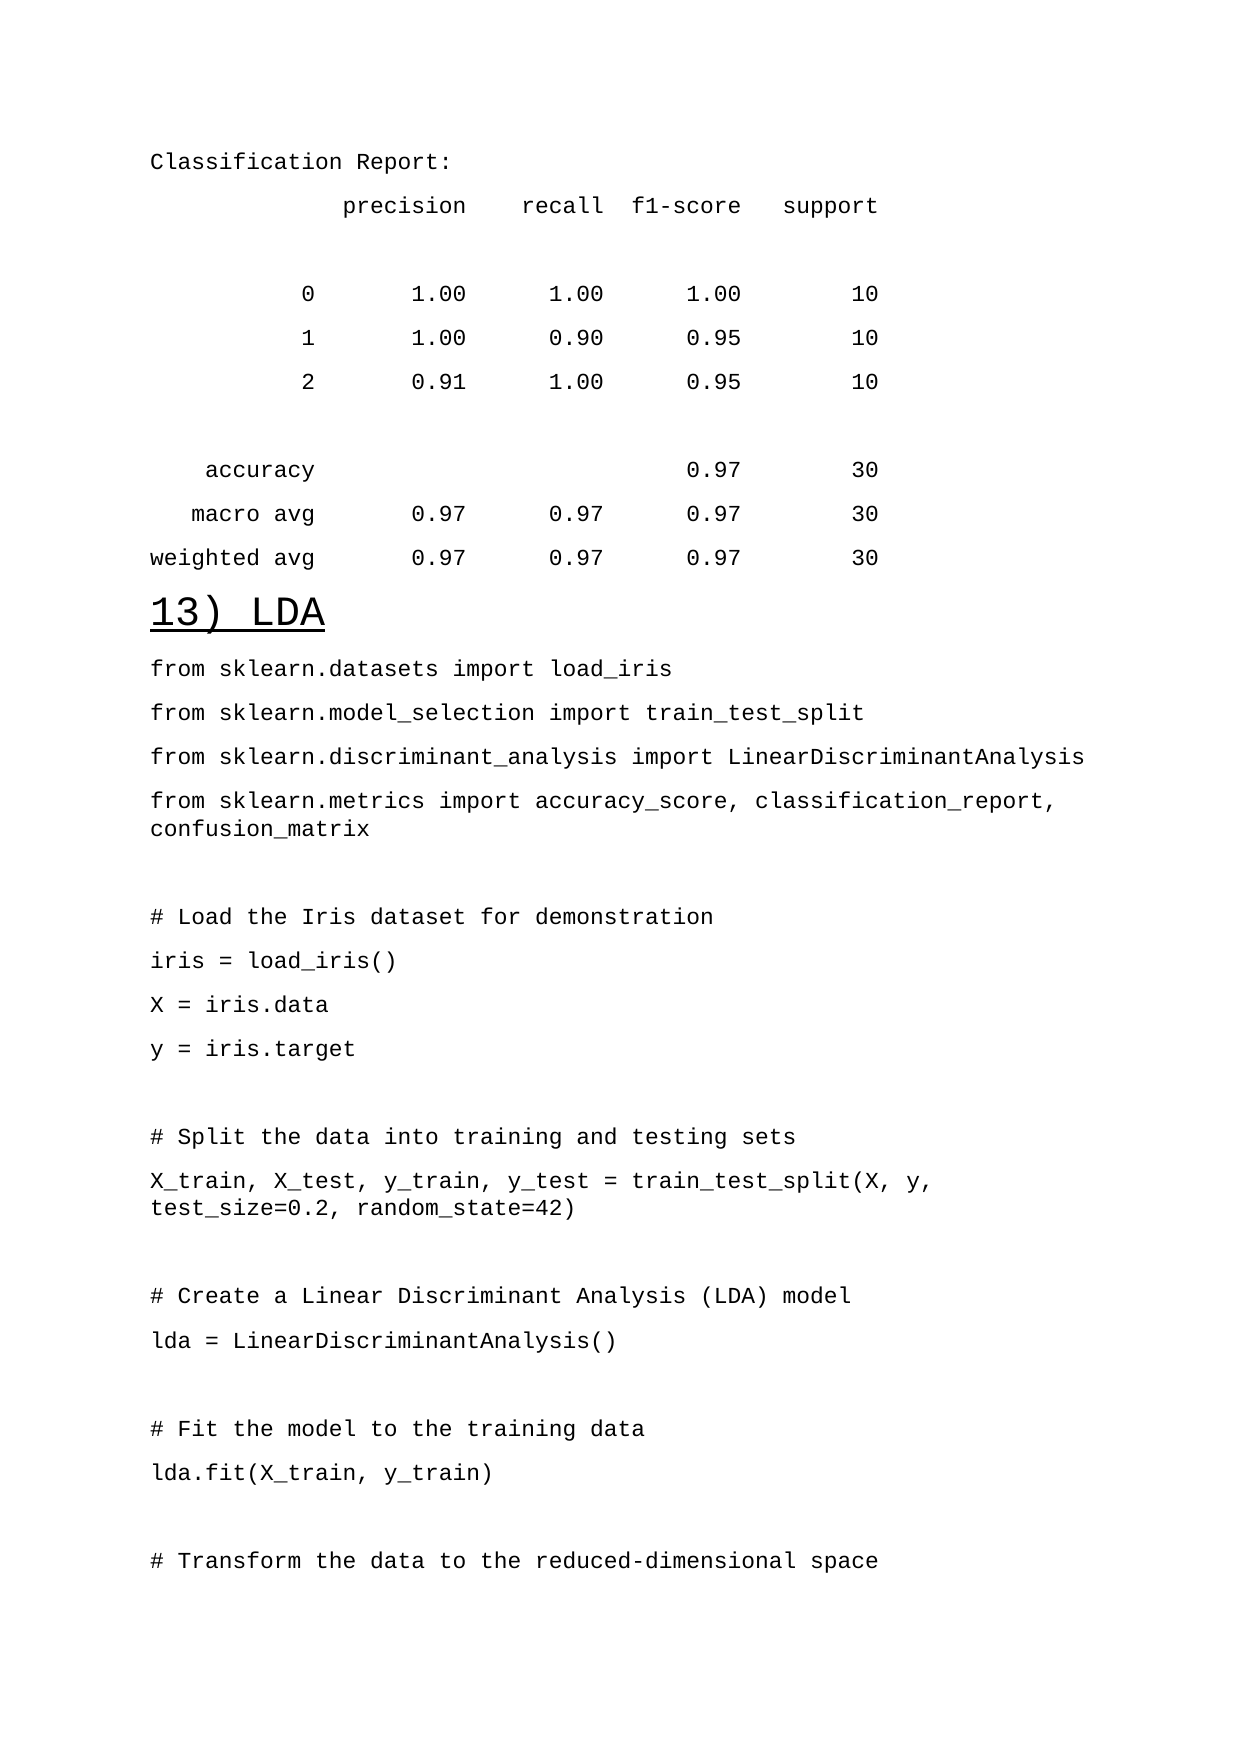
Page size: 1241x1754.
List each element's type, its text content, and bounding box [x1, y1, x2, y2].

text X = iris.data [150, 993, 1090, 1019]
text lda.fit(X_train, y_train) [150, 1461, 1090, 1487]
text from sklearn.metrics import accuracy_score, classification_report, confusion_matrix [150, 789, 1090, 843]
text weighted avg 0.97 0.97 0.97 30 [150, 547, 1090, 572]
text macro avg 0.97 0.97 0.97 30 [150, 502, 1090, 528]
text from sklearn.datasets import load_iris [150, 657, 1090, 683]
text from sklearn.discriminant_analysis import LinearDiscriminantAnalysis [150, 745, 1090, 771]
text iris = load_iris() [150, 949, 1090, 975]
text # Split the data into training and testing sets [150, 1125, 1090, 1151]
text y = iris.target [150, 1037, 1090, 1063]
text # Fit the model to the training data [150, 1417, 1090, 1443]
text accuracy 0.97 30 [150, 458, 1090, 484]
text X_train, X_test, y_train, y_test = train_test_split(X, y, test_size=0.2, random_state=42) [150, 1169, 1090, 1223]
text 1 1.00 0.90 0.95 10 [150, 326, 1090, 352]
text 0 1.00 1.00 1.00 10 [150, 282, 1090, 308]
text lda = LinearDiscriminantAnalysis() [150, 1329, 1090, 1355]
text # Transform the data to the reduced-dimensional space [150, 1549, 1090, 1575]
text from sklearn.model_selection import train_test_split [150, 701, 1090, 727]
text Classification Report: [150, 150, 1090, 176]
text 13) LDA [150, 591, 1090, 638]
text # Load the Iris dataset for demonstration [150, 905, 1090, 931]
text precision recall f1-score support [150, 194, 1090, 220]
text 2 0.91 1.00 0.95 10 [150, 370, 1090, 396]
text # Create a Linear Discriminant Analysis (LDA) model [150, 1285, 1090, 1311]
